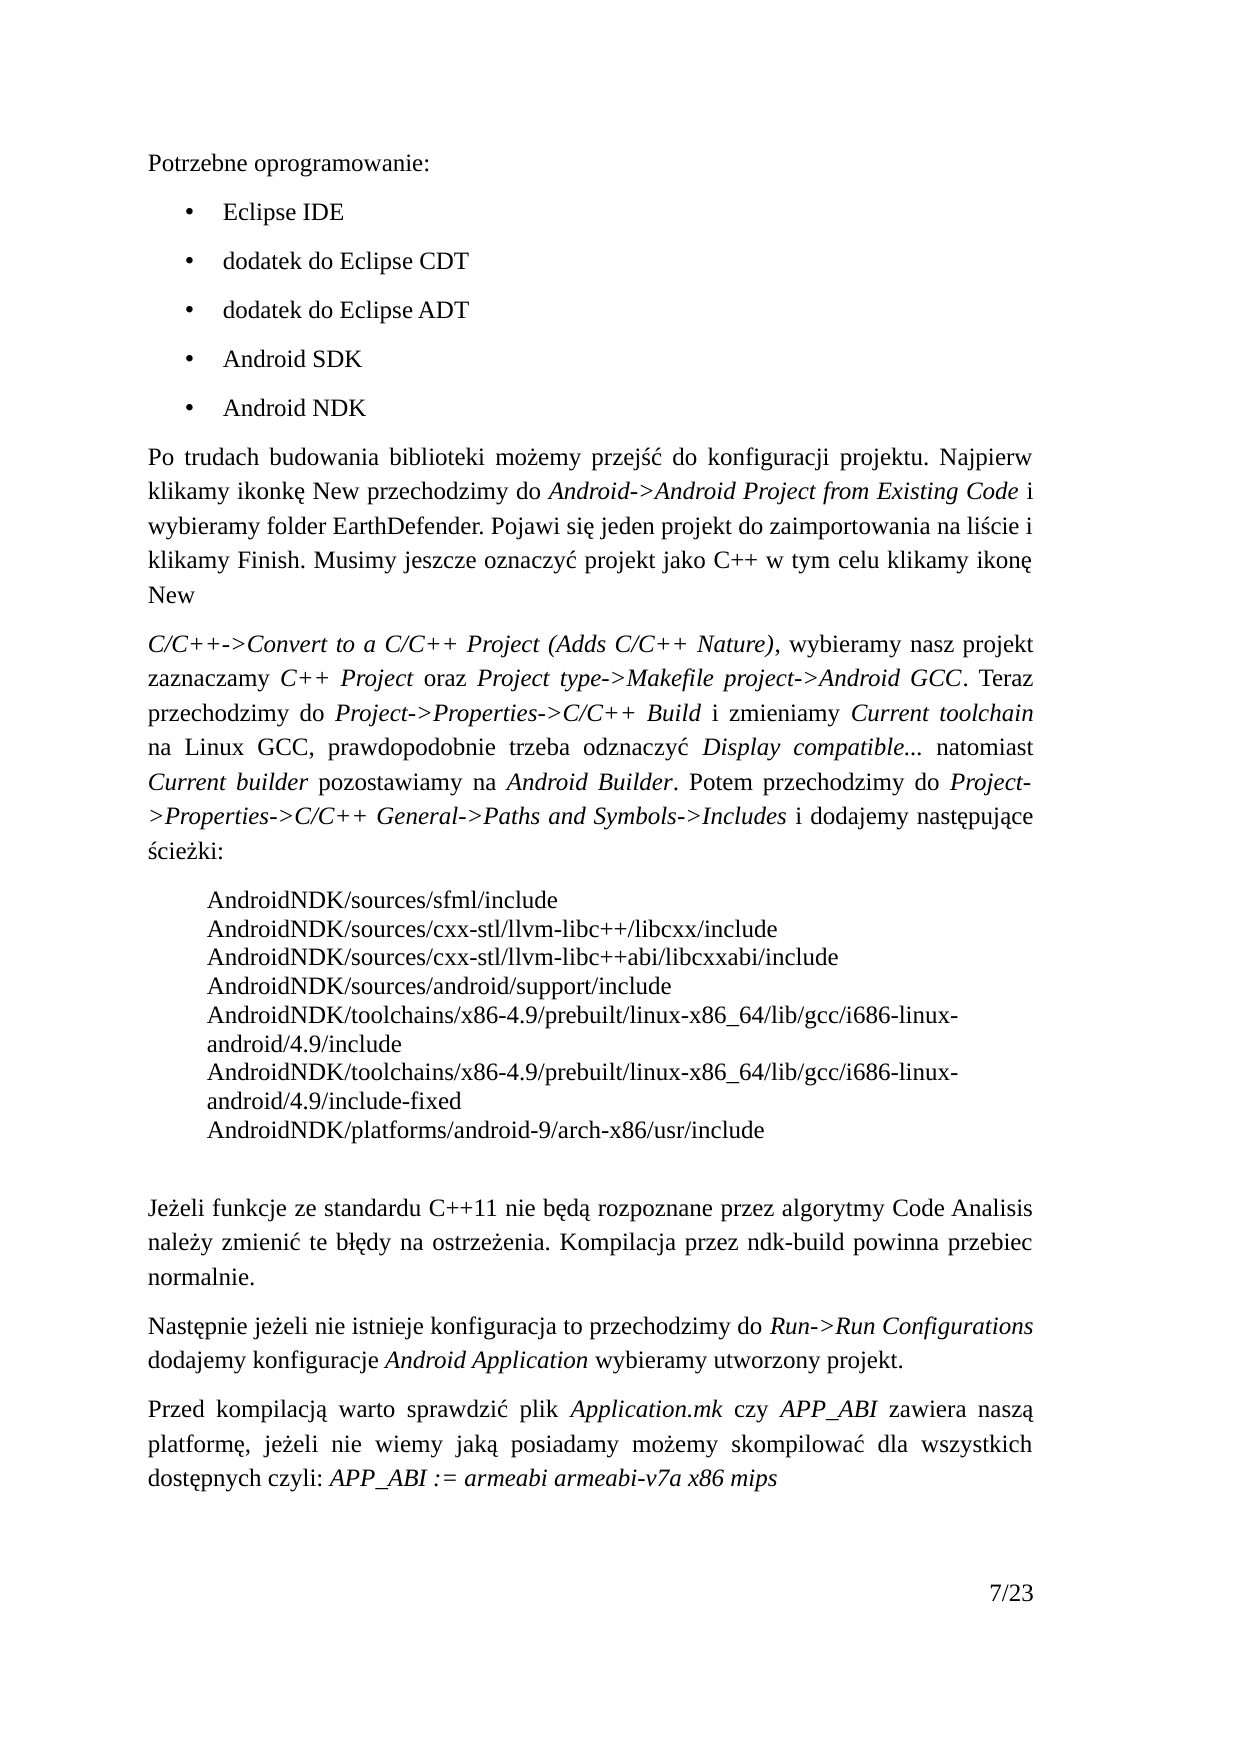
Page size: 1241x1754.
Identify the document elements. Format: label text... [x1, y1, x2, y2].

list dodatek do Eclipse CDT [185, 246, 1033, 274]
list Android SDK [185, 344, 1033, 373]
list AndroidNDK/toolchains/x86-4.9/prebuilt/linux-x86_64/lib/gcc/i686-linux-android/4.9/include-fixed [207, 1057, 1033, 1115]
list AndroidNDK/sources/android/support/include [207, 971, 1033, 1000]
list AndroidNDK/toolchains/x86-4.9/prebuilt/linux-x86_64/lib/gcc/i686-linux-android/4.9/include [207, 1000, 1033, 1057]
text Następnie jeżeli nie istnieje konfiguracja to przechodzimy do Run->Run Configurations dodajemy konfiguracje Android Application wybieramy utworzony projekt. [148, 1311, 1033, 1374]
list AndroidNDK/platforms/android-9/arch-x86/usr/include [207, 1115, 1033, 1144]
text Po trudach budowania biblioteki możemy przejść do konfiguracji projektu. Najpierw klikamy ikonkę New przechodzimy do Android->Android Project from Existing Code i wybieramy folder EarthDefender. Pojawi się jeden projekt do zaimportowania na liście i klikamy Finish. Musimy jeszcze oznaczyć projekt jako C++ w tym celu klikamy ikonę New [148, 442, 1033, 609]
text Jeżeli funkcje ze standardu C++11 nie będą rozpoznane przez algorytmy Code Analisis należy zmienić te błędy na ostrzeżenia. Kompilacja przez ndk-build powinna przebiec normalnie. [148, 1193, 1033, 1290]
list AndroidNDK/sources/cxx-stl/llvm-libc++abi/libcxxabi/include [207, 942, 1033, 971]
list AndroidNDK/sources/cxx-stl/llvm-libc++/libcxx/include [207, 914, 1033, 942]
list dodatek do Eclipse ADT [185, 295, 1033, 323]
text Przed kompilacją warto sprawdzić plik Application.mk czy APP_ABI zawiera naszą platformę, jeżeli nie wiemy jaką posiadamy możemy skompilować dla wszystkich dostępnych czyli: APP_ABI := armeabi armeabi-v7a x86 mips [148, 1394, 1033, 1492]
text C/C++->Convert to a C/C++ Project (Adds C/C++ Nature), wybieramy nasz projekt zaznaczamy C++ Project oraz Project type->Makefile project->Android GCC. Teraz przechodzimy do Project->Properties->C/C++ Build i zmieniamy Current toolchain na Linux GCC, prawdopodobnie trzeba odznaczyć Display compatible... natomiast Current builder pozostawiamy na Android Builder. Potem przechodzimy do Project->Properties->C/C++ General->Paths and Symbols->Includes i dodajemy następujące ścieżki: [148, 629, 1033, 864]
text Potrzebne oprogramowanie: [148, 148, 1033, 176]
list Eclipse IDE [185, 197, 1033, 225]
list Android NDK [185, 393, 1033, 422]
list AndroidNDK/sources/sfml/include [207, 885, 1033, 914]
